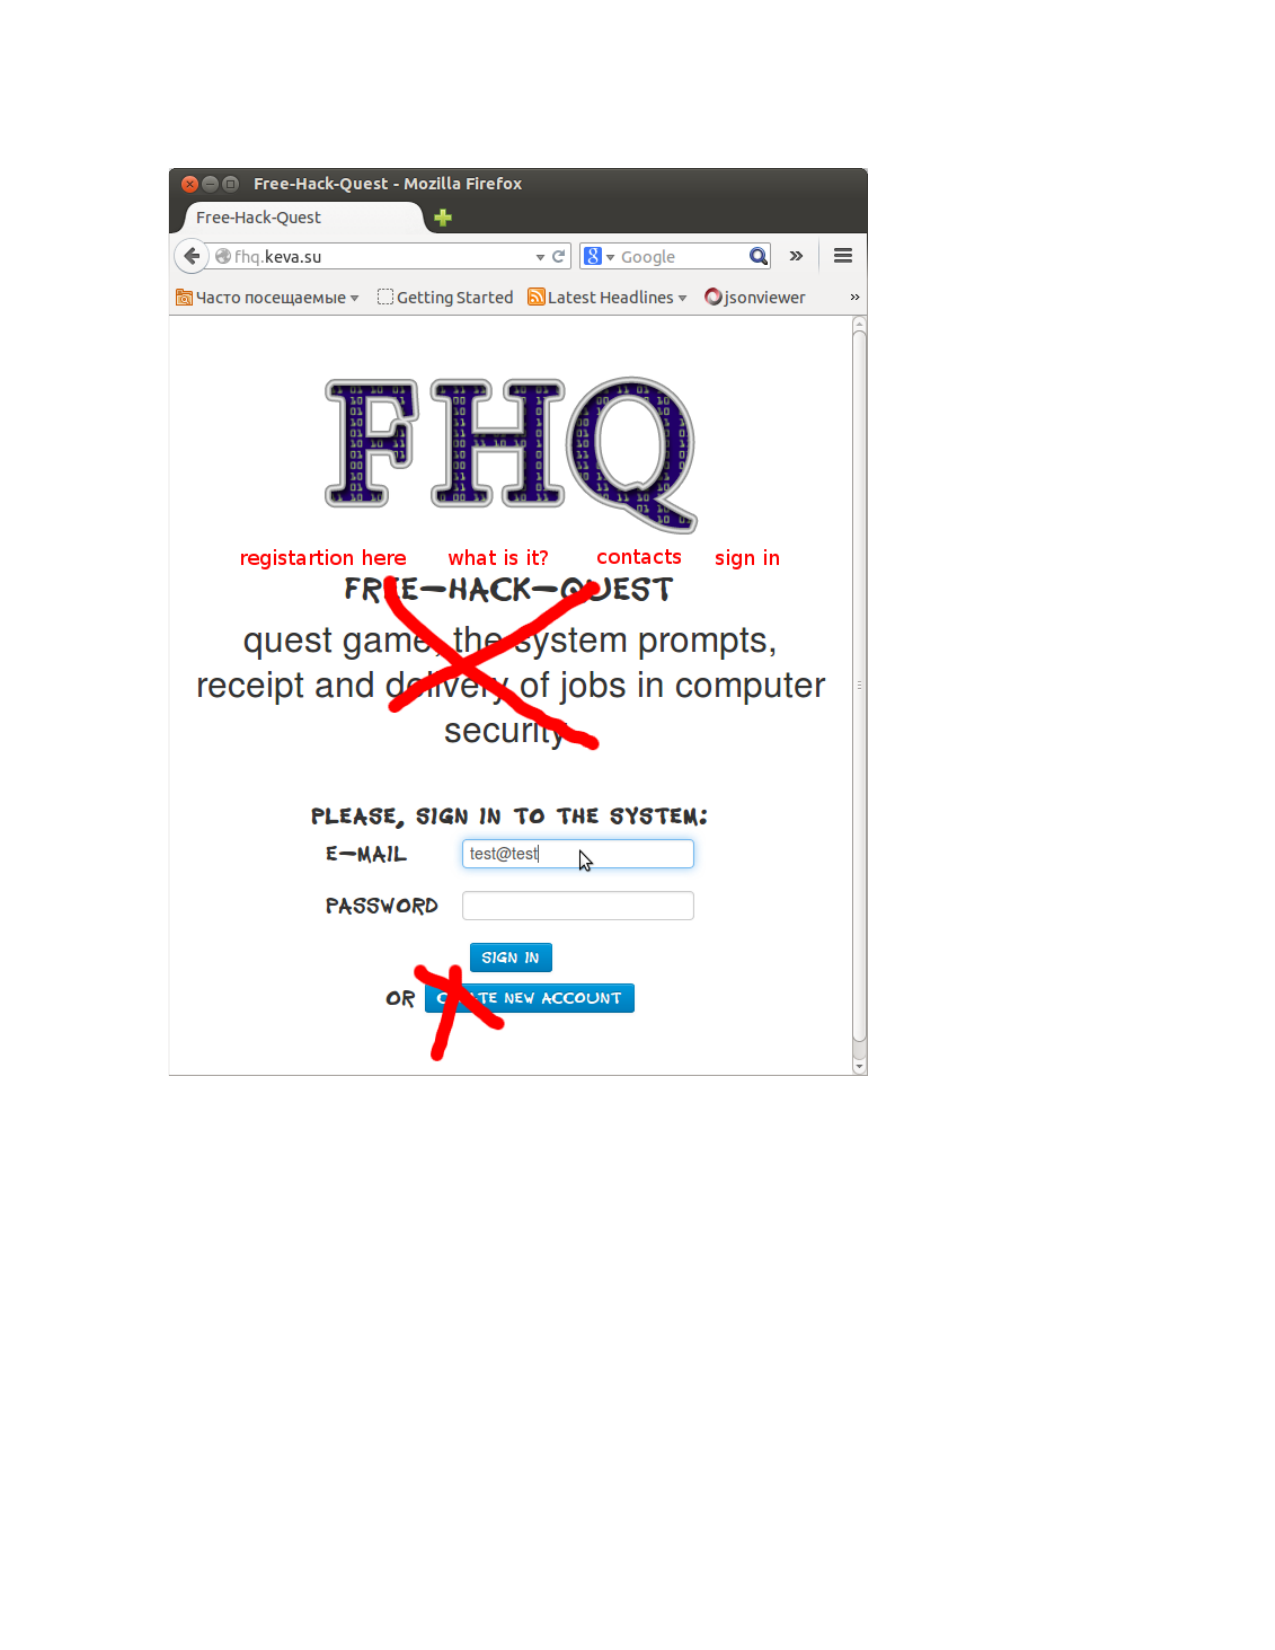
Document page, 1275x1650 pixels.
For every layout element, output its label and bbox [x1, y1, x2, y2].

picture [168, 168, 868, 1076]
